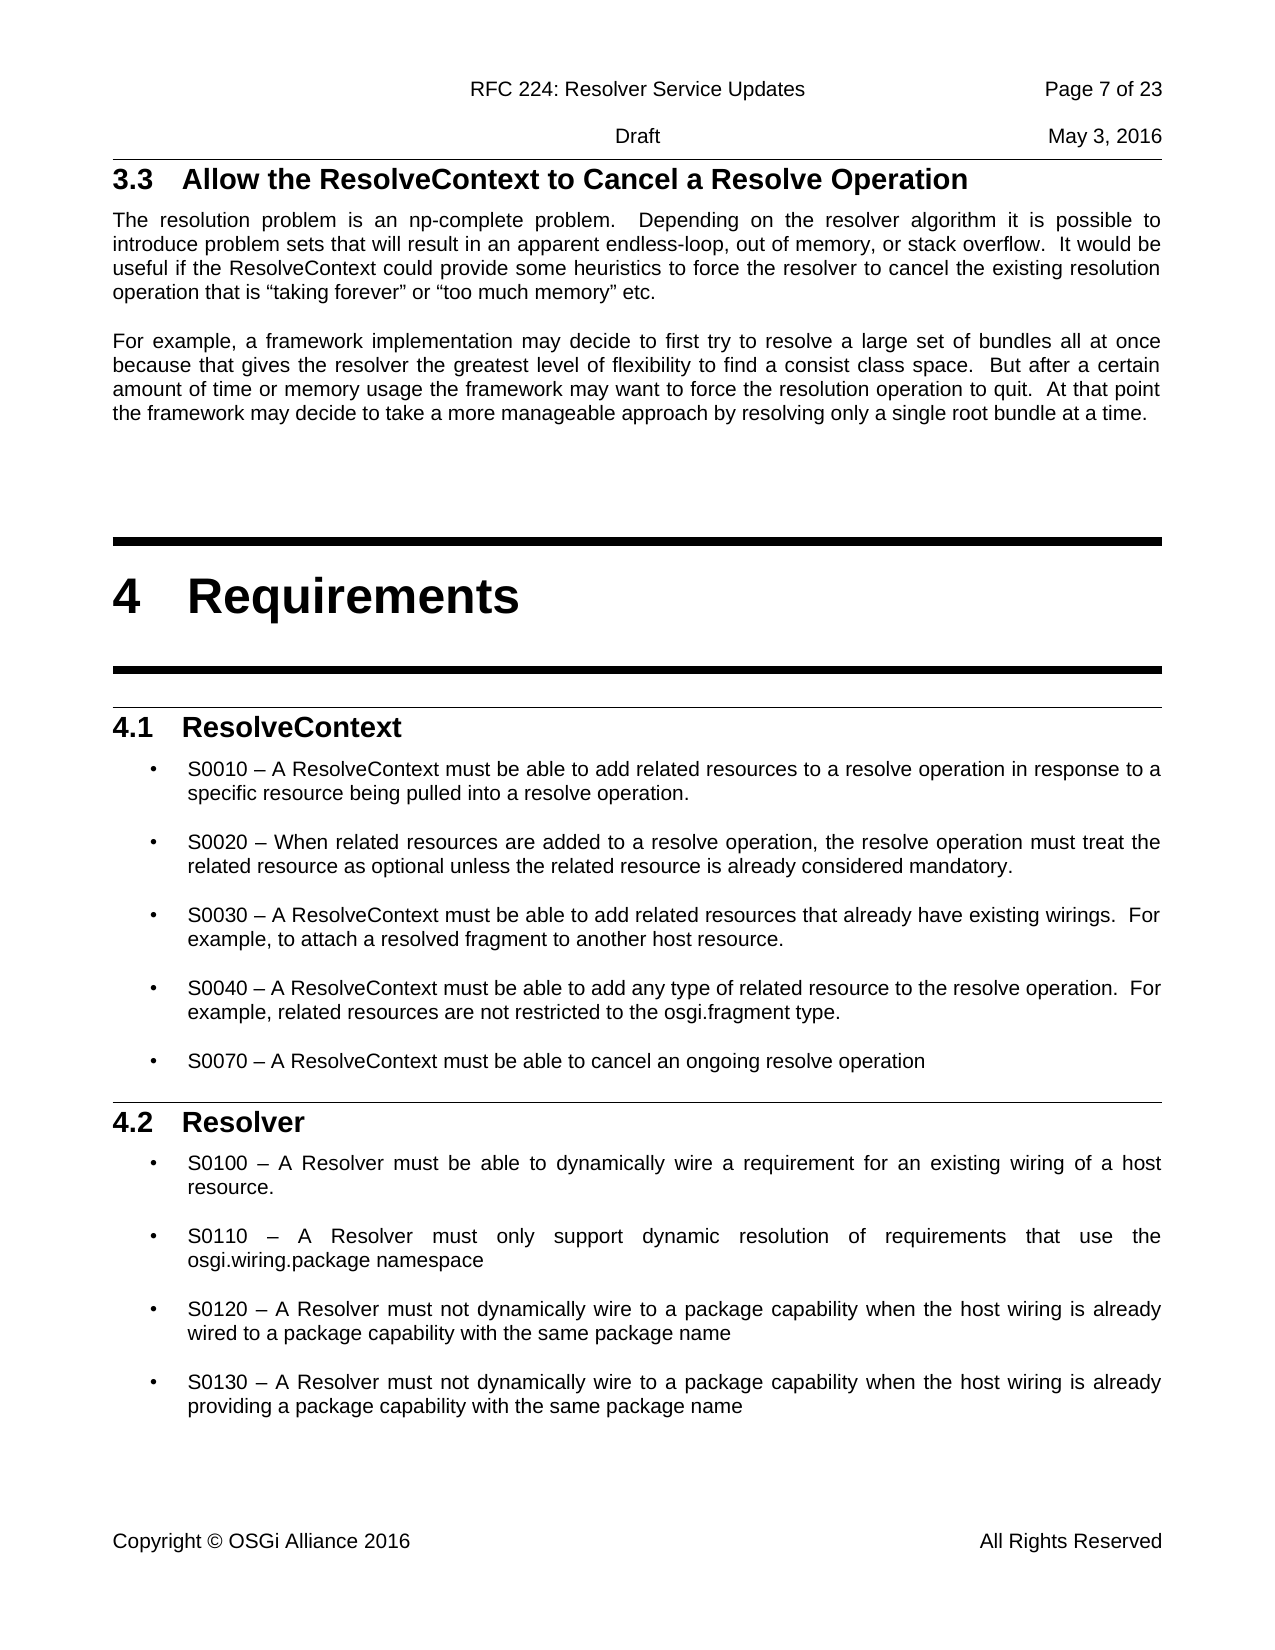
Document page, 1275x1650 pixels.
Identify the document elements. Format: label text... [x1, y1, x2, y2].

subtitle ResolveContext [112, 708, 1162, 744]
subtitle Resolver [112, 1103, 1162, 1138]
list S0130 – A Resolver must not dynamically wire to a package capability when the host wiring is already providing a package capability with the same package name [150, 1370, 1162, 1418]
list S0070 – A ResolveContext must be able to cancel an ongoing resolve operation [150, 1048, 1162, 1073]
list S0020 – When related resources are added to a resolve operation, the resolve operation must treat the related resource as optional unless the related resource is already considered mandatory. [150, 829, 1162, 877]
list S0010 – A ResolveContext must be able to add related resources to a resolve operation in response to a specific resource being pulled into a resolve operation. [150, 756, 1162, 804]
list S0040 – A ResolveContext must be able to add any type of related resource to the resolve operation. For example, related resources are not restricted to the osgi.fragment type. [150, 976, 1162, 1023]
subtitle Requirements [112, 538, 1162, 674]
list S0120 – A Resolver must not dynamically wire to a package capability when the host wiring is already wired to a package capability with the same package name [150, 1297, 1162, 1345]
list S0110 – A Resolver must only support dynamic resolution of requirements that use the osgi.wiring.package namespace [150, 1224, 1162, 1272]
text For example, a framework implementation may decide to first try to resolve a large set of bundles all at once because that gives the resolver the greatest level of flexibility to find a consist class space. But after a certain amount of time or memory usage the framework may want to force the resolution operation to quit. At that point the framework may decide to take a more manageable approach by resolving only a single root bundle at a time. [112, 329, 1162, 425]
list S0100 – A Resolver must be able to dynamically wire a requirement for an existing wiring of a host resource. [150, 1151, 1162, 1199]
subtitle Allow the ResolveContext to Cancel a Resolve Operation [112, 160, 1162, 196]
text The resolution problem is an np-complete problem. Depending on the resolver algorithm it is possible to introduce problem sets that will result in an apparent endless-loop, out of memory, or stack overflow. It would be useful if the ResolveContext could provide some heuristics to force the resolver to cancel the existing resolution operation that is “taking forever” or “too much memory” etc. [112, 208, 1162, 304]
list S0030 – A ResolveContext must be able to add related resources that already have existing wirings. For example, to attach a resolved fragment to another host resource. [150, 902, 1162, 951]
